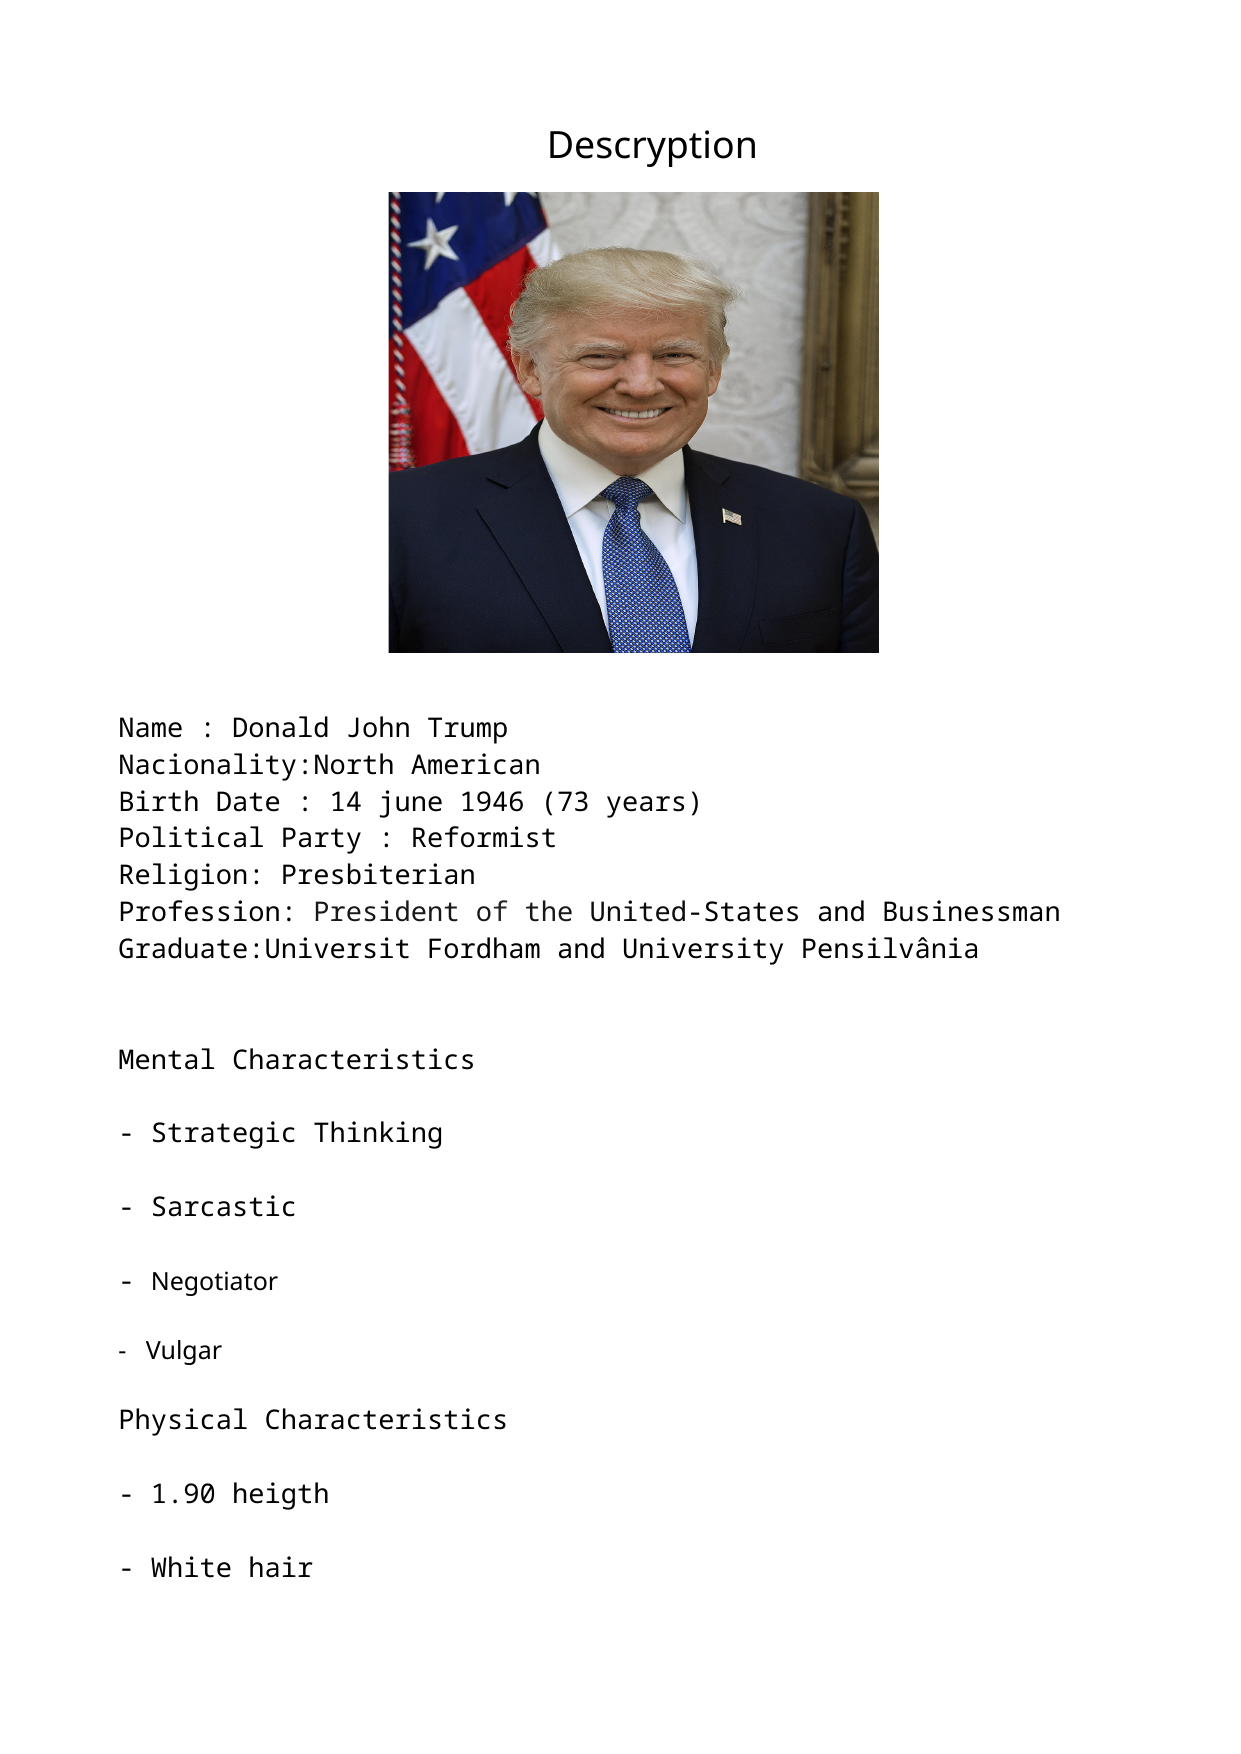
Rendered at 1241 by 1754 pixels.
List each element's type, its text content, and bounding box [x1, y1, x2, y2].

text - 1.90 heigth [118, 1474, 1122, 1511]
text - Negotiator [118, 1261, 1122, 1298]
text Descryption [118, 118, 1122, 169]
text Physical Characteristics [118, 1401, 1122, 1437]
text Profession: President of the United-States and Businessman [118, 893, 1122, 929]
text - Sarcastic [118, 1188, 1122, 1224]
text - Vulgar [118, 1332, 1122, 1366]
text Mental Characteristics [118, 1040, 1122, 1077]
picture [388, 192, 879, 653]
text Name : Donald John Trump [118, 708, 1122, 745]
text Religion: Presbiterian [118, 856, 1122, 893]
text Birth Date : 14 june 1946 (73 years) [118, 782, 1122, 819]
text - White hair [118, 1548, 1122, 1585]
text Political Party : Reformist [118, 819, 1122, 856]
text Nacionality:North American [118, 745, 1122, 782]
text Graduate:Universit Fordham and University Pensilvânia [118, 929, 1122, 966]
text - Strategic Thinking [118, 1114, 1122, 1151]
